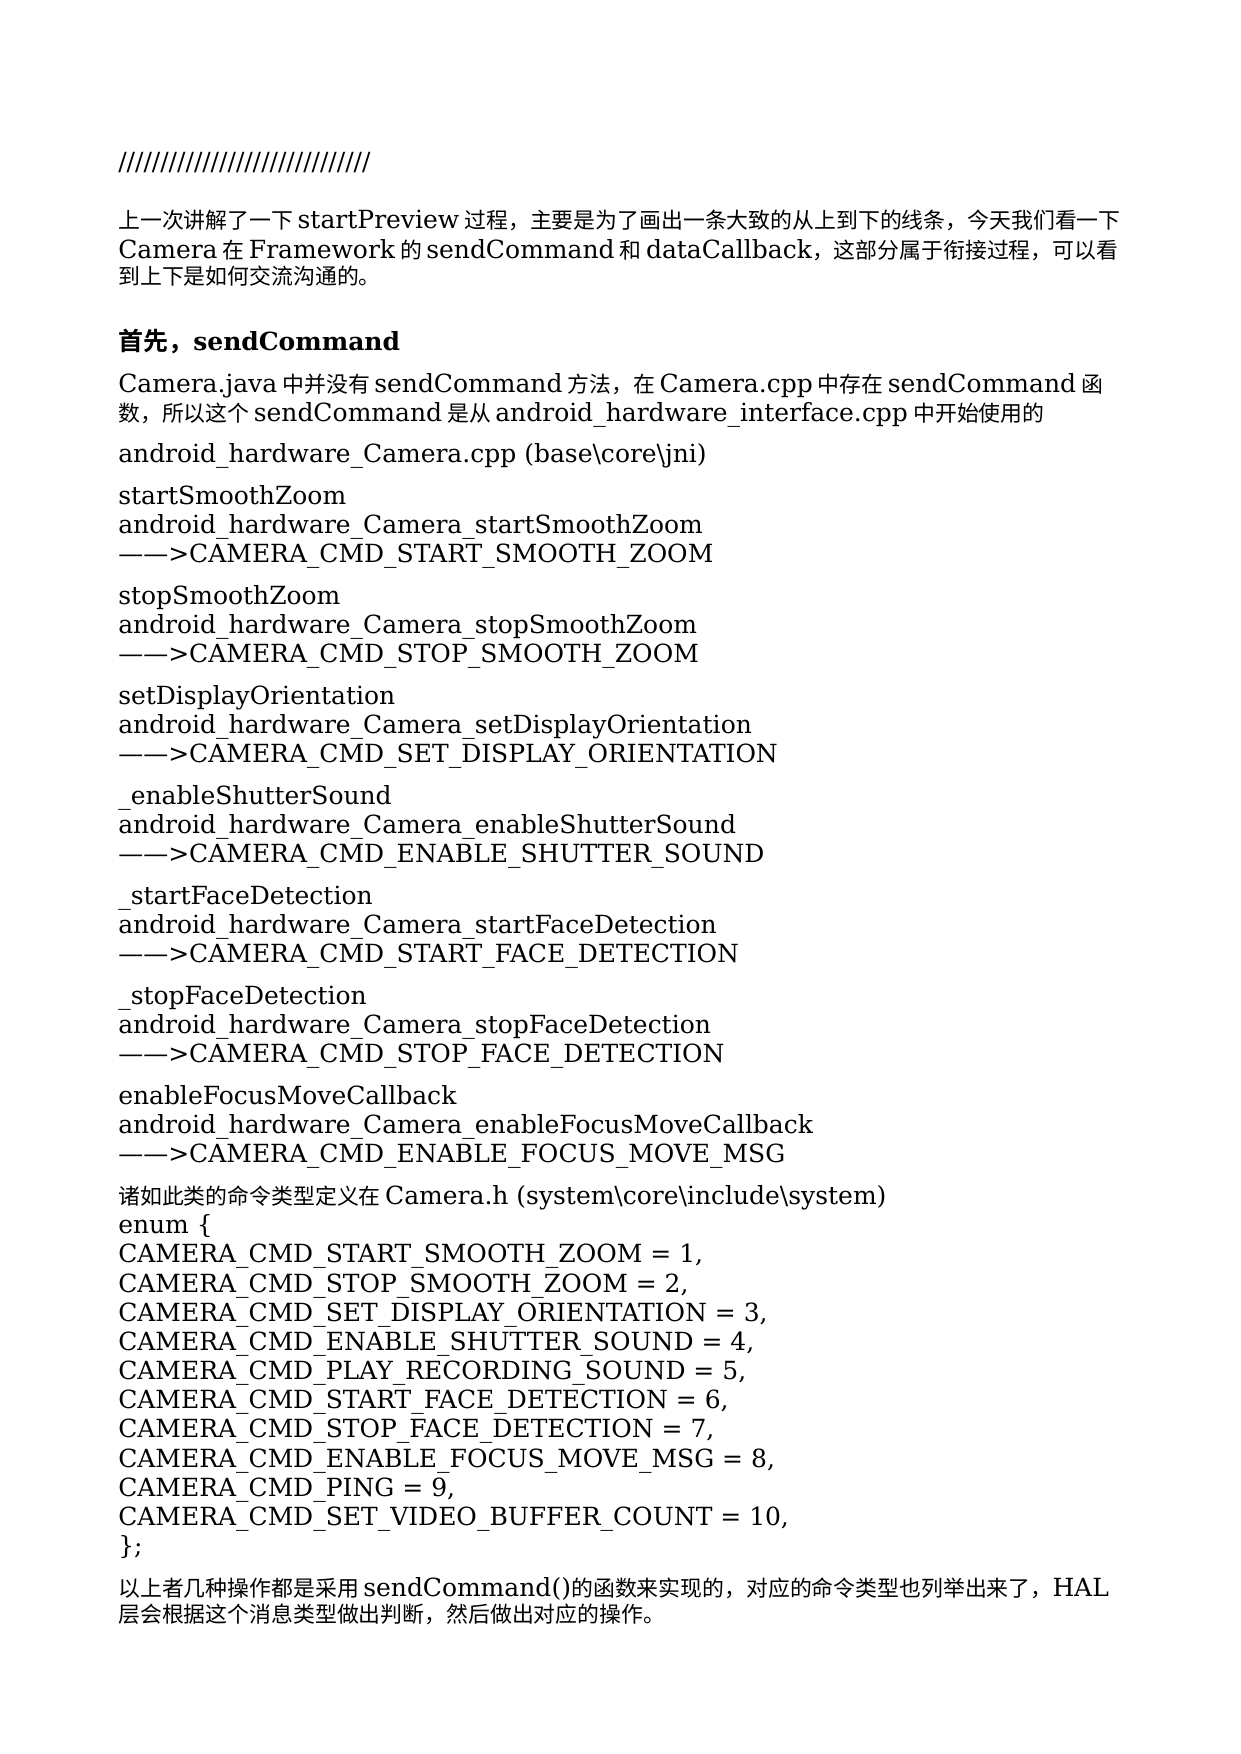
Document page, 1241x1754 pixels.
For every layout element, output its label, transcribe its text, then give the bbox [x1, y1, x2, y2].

text 上一次讲解了一下startPreview过程，主要是为了画出一条大致的从上到下的线条，今天我们看一下Camera在Framework的sendCommand和dataCallback，这部分属于衔接过程，可以看到上下是如何交流沟通的。 [118, 206, 1122, 289]
text 以上者几种操作都是采用sendCommand()的函数来实现的，对应的命令类型也列举出来了，HAL层会根据这个消息类型做出判断，然后做出对应的操作。 [118, 1573, 1122, 1628]
text _startFaceDetection android_hardware_Camera_startFaceDetection ——>CAMERA_CMD_START_FACE_DETECTION [118, 881, 1122, 969]
text _enableShutterSound android_hardware_Camera_enableShutterSound ——>CAMERA_CMD_ENABLE_SHUTTER_SOUND [118, 781, 1122, 869]
text enableFocusMoveCallback android_hardware_Camera_enableFocusMoveCallback ——>CAMERA_CMD_ENABLE_FOCUS_MOVE_MSG [118, 1081, 1122, 1169]
text _stopFaceDetection android_hardware_Camera_stopFaceDetection ——>CAMERA_CMD_STOP_FACE_DETECTION [118, 981, 1122, 1069]
text ////////////////////////////// [118, 147, 1122, 176]
text setDisplayOrientation android_hardware_Camera_setDisplayOrientation ——>CAMERA_CMD_SET_DISPLAY_ORIENTATION [118, 681, 1122, 769]
subtitle 首先，sendCommand [118, 327, 1122, 356]
text stopSmoothZoom android_hardware_Camera_stopSmoothZoom ——>CAMERA_CMD_STOP_SMOOTH_ZOOM [118, 581, 1122, 669]
text 诸如此类的命令类型定义在Camera.h (system\core\include\system) enum { CAMERA_CMD_START_SMOOTH_ZOOM = 1, CAMERA_CMD_STOP_SMOOTH_ZOOM = 2, CAMERA_CMD_SET_DISPLAY_ORIENTATION = 3, CAMERA_CMD_ENABLE_SHUTTER_SOUND = 4, CAMERA_CMD_PLAY_RECORDING_SOUND = 5, CAMERA_CMD_START_FACE_DETECTION = 6, CAMERA_CMD_STOP_FACE_DETECTION = 7, CAMERA_CMD_ENABLE_FOCUS_MOVE_MSG = 8, CAMERA_CMD_PING = 9, CAMERA_CMD_SET_VIDEO_BUFFER_COUNT = 10, }; [118, 1181, 1122, 1561]
text android_hardware_Camera.cpp (base\core\jni) [118, 440, 1122, 469]
text startSmoothZoom android_hardware_Camera_startSmoothZoom ——>CAMERA_CMD_START_SMOOTH_ZOOM [118, 481, 1122, 569]
text Camera.java中并没有sendCommand方法，在Camera.cpp中存在sendCommand函数，所以这个sendCommand是从android_hardware_interface.cpp中开始使用的 [118, 369, 1122, 427]
